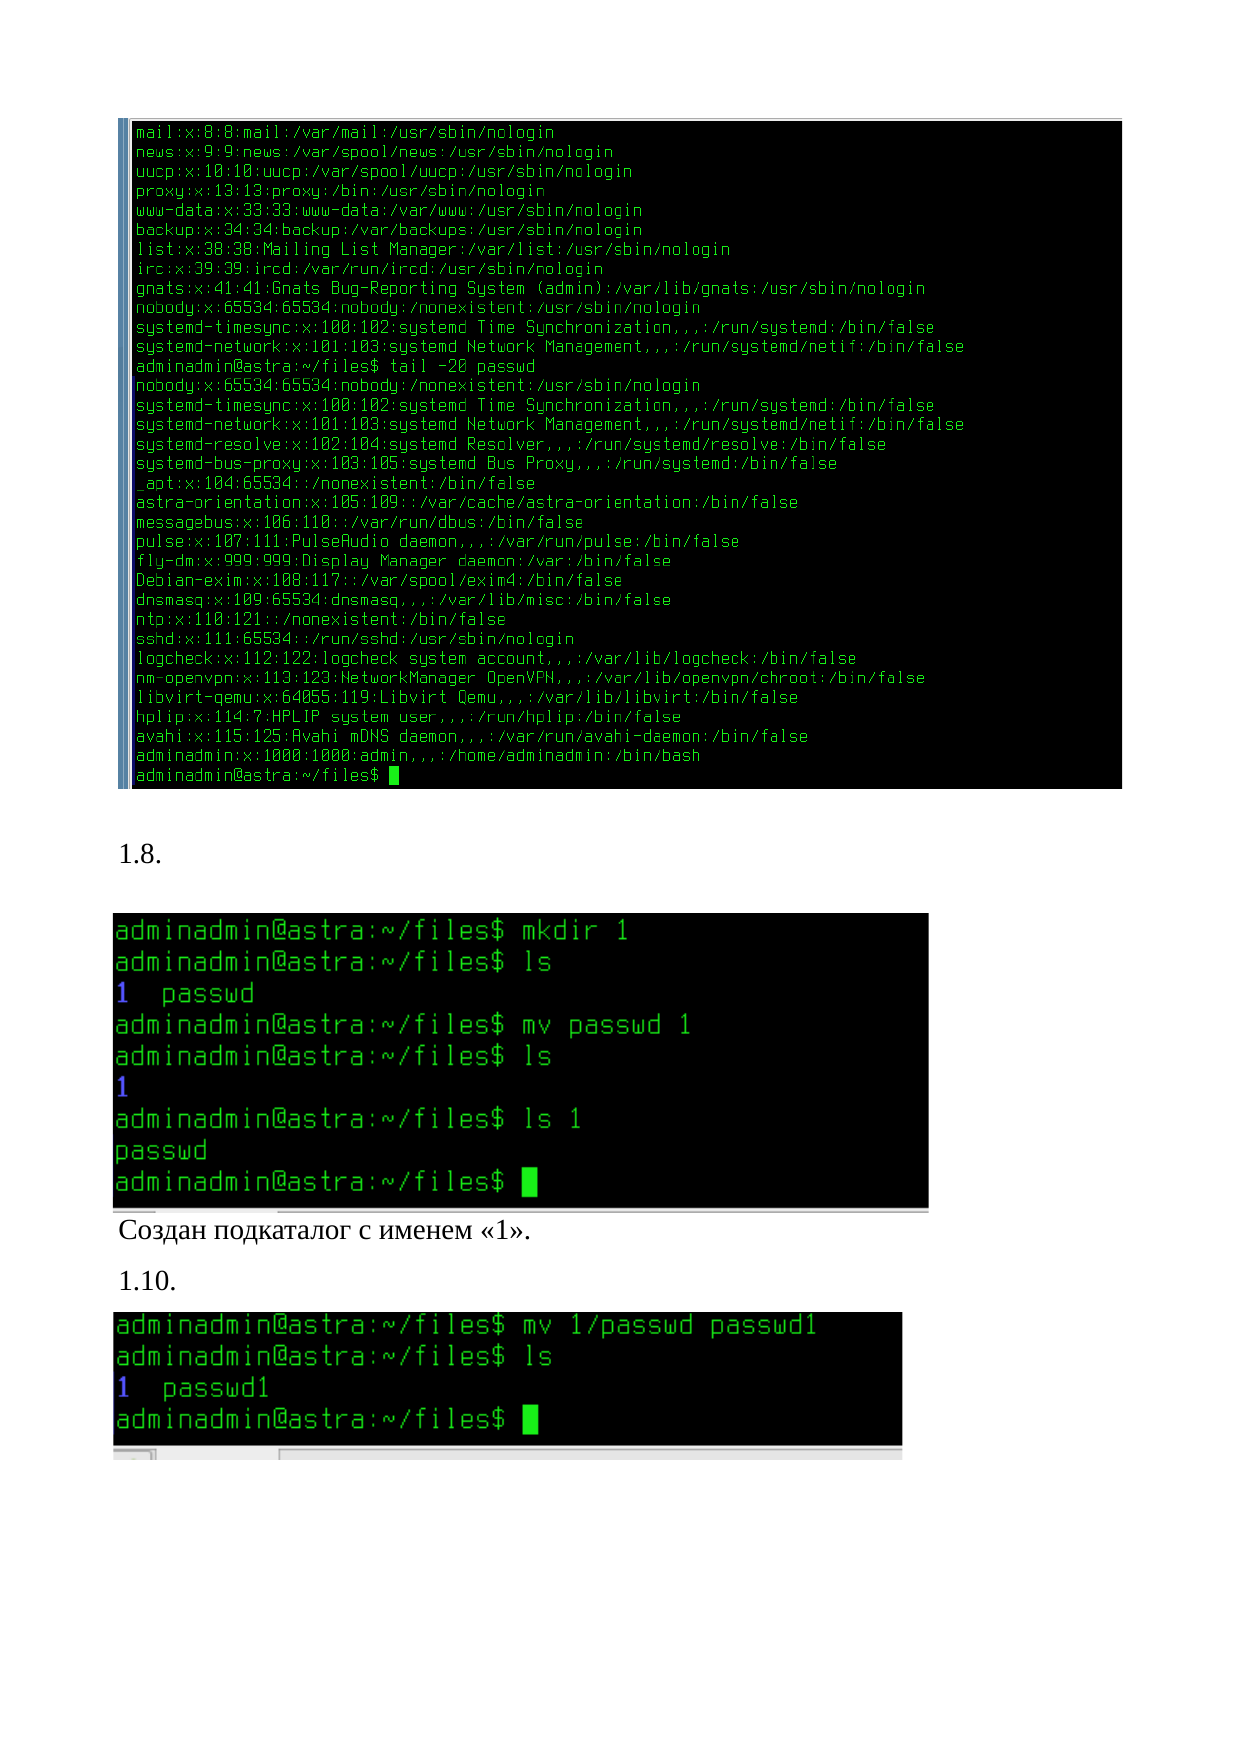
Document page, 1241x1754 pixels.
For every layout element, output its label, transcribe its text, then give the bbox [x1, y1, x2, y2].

text Создан подкаталог с именем «1». [118, 886, 1122, 1246]
text 1.8. [118, 836, 1122, 870]
text 1.10. [118, 1263, 1122, 1296]
